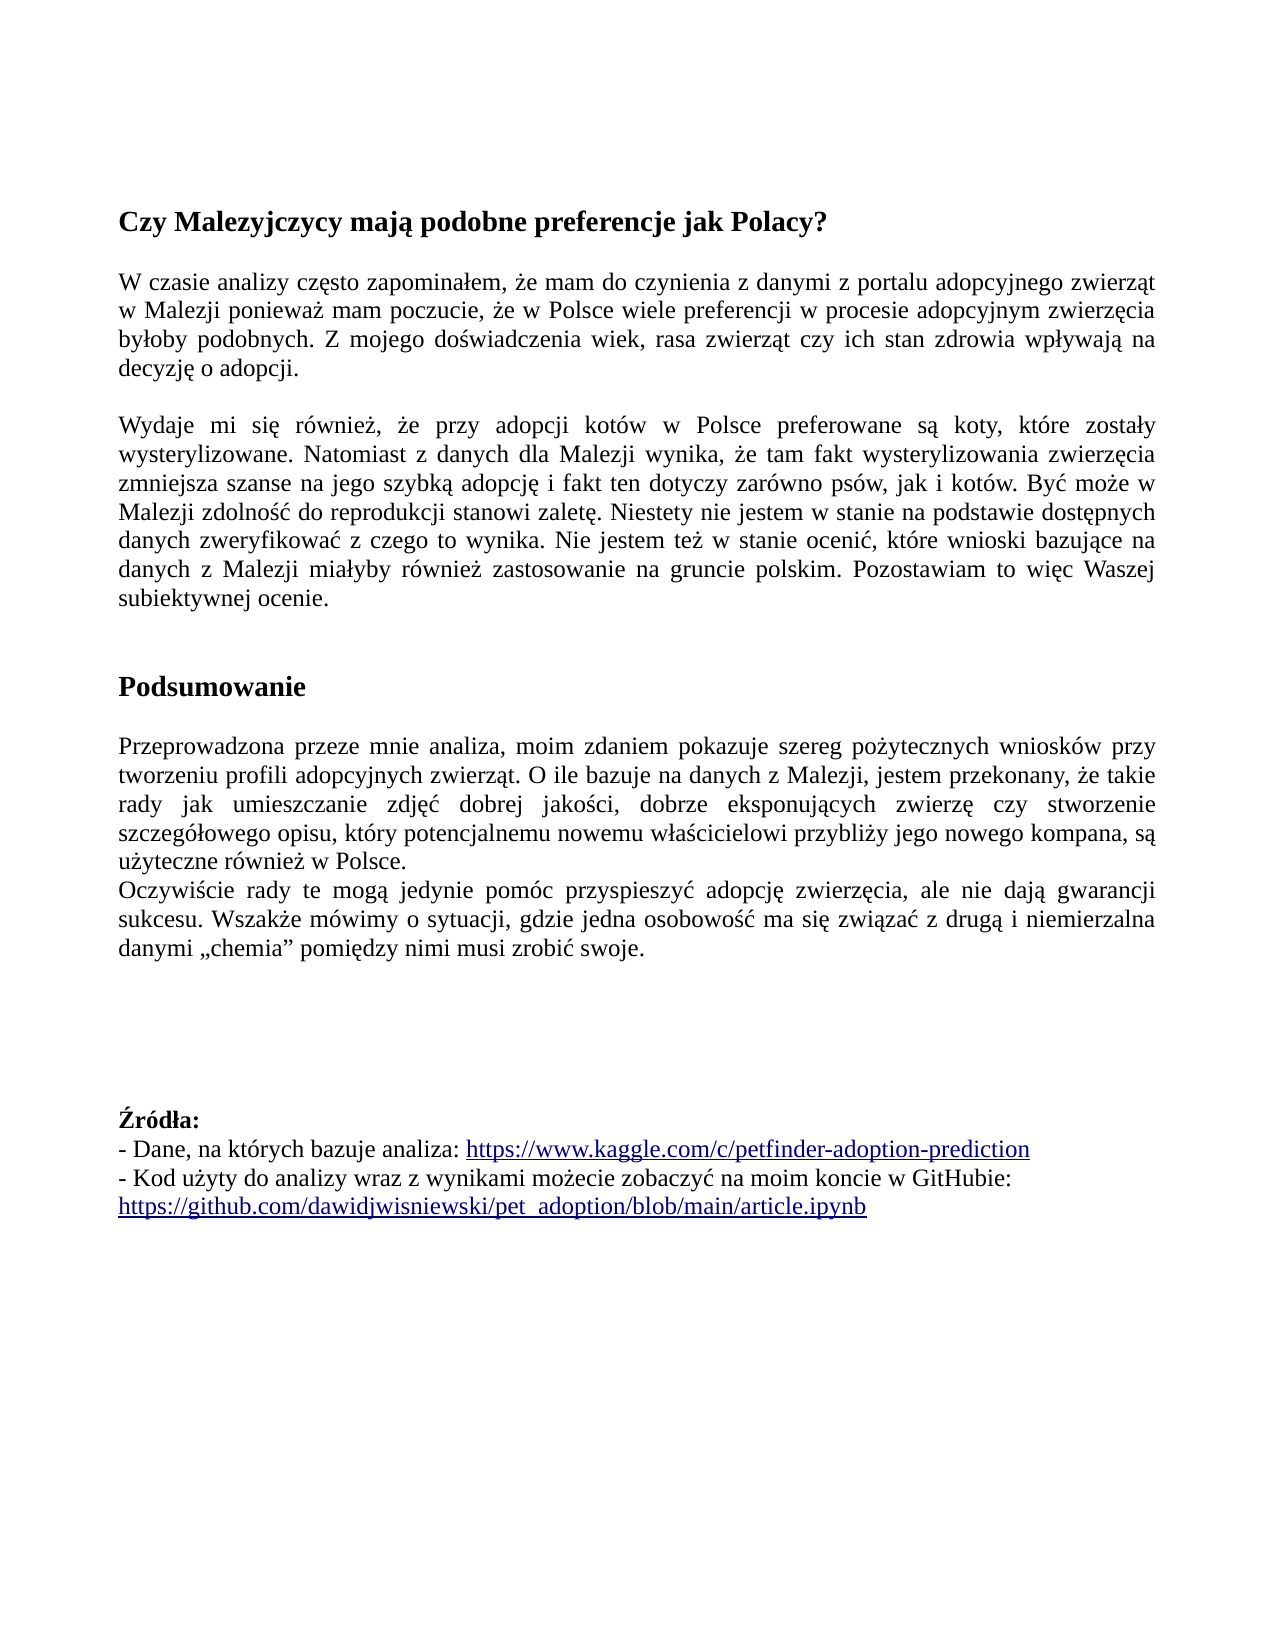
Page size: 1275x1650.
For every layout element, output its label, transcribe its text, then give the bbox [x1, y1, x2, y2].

text Źródła: [118, 1105, 1157, 1134]
text Oczywiście rady te mogą jedynie pomóc przyspieszyć adopcję zwierzęcia, ale nie dają gwarancji sukcesu. Wszakże mówimy o sytuacji, gdzie jedna osobowość ma się związać z drugą i niemierzalna danymi „chemia” pomiędzy nimi musi zrobić swoje. [118, 875, 1157, 961]
text https://github.com/dawidjwisniewski/pet_adoption/blob/main/article.ipynb [118, 1191, 1157, 1220]
text Wydaje mi się również, że przy adopcji kotów w Polsce preferowane są koty, które zostały wysterylizowane. Natomiast z danych dla Malezji wynika, że tam fakt wysterylizowania zwierzęcia zmniejsza szanse na jego szybką adopcję i fakt ten dotyczy zarówno psów, jak i kotów. Być może w Malezji zdolność do reprodukcji stanowi zaletę. Niestety nie jestem w stanie na podstawie dostępnych danych zweryfikować z czego to wynika. Nie jestem też w stanie ocenić, które wnioski bazujące na danych z Malezji miałyby również zastosowanie na gruncie polskim. Pozostawiam to więc Waszej subiektywnej ocenie. [118, 410, 1157, 612]
text Przeprowadzona przeze mnie analiza, moim zdaniem pokazuje szereg pożytecznych wniosków przy tworzeniu profili adopcyjnych zwierząt. O ile bazuje na danych z Malezji, jestem przekonany, że takie rady jak umieszczanie zdjęć dobrej jakości, dobrze eksponujących zwierzę czy stworzenie szczegółowego opisu, który potencjalnemu nowemu właścicielowi przybliży jego nowego kompana, są użyteczne również w Polsce. [118, 731, 1157, 875]
text - Kod użyty do analizy wraz z wynikami możecie zobaczyć na moim koncie w GitHubie: [118, 1163, 1157, 1191]
text W czasie analizy często zapominałem, że mam do czynienia z danymi z portalu adopcyjnego zwierząt w Malezji ponieważ mam poczucie, że w Polsce wiele preferencji w procesie adopcyjnym zwierzęcia byłoby podobnych. Z mojego doświadczenia wiek, rasa zwierząt czy ich stan zdrowia wpływają na decyzję o adopcji. [118, 267, 1157, 382]
text Podsumowanie [118, 669, 1157, 703]
text Czy Malezyjczycy mają podobne preferencje jak Polacy? [118, 204, 1157, 238]
text - Dane, na których bazuje analiza: https://www.kaggle.com/c/petfinder-adoption-prediction [118, 1134, 1157, 1163]
